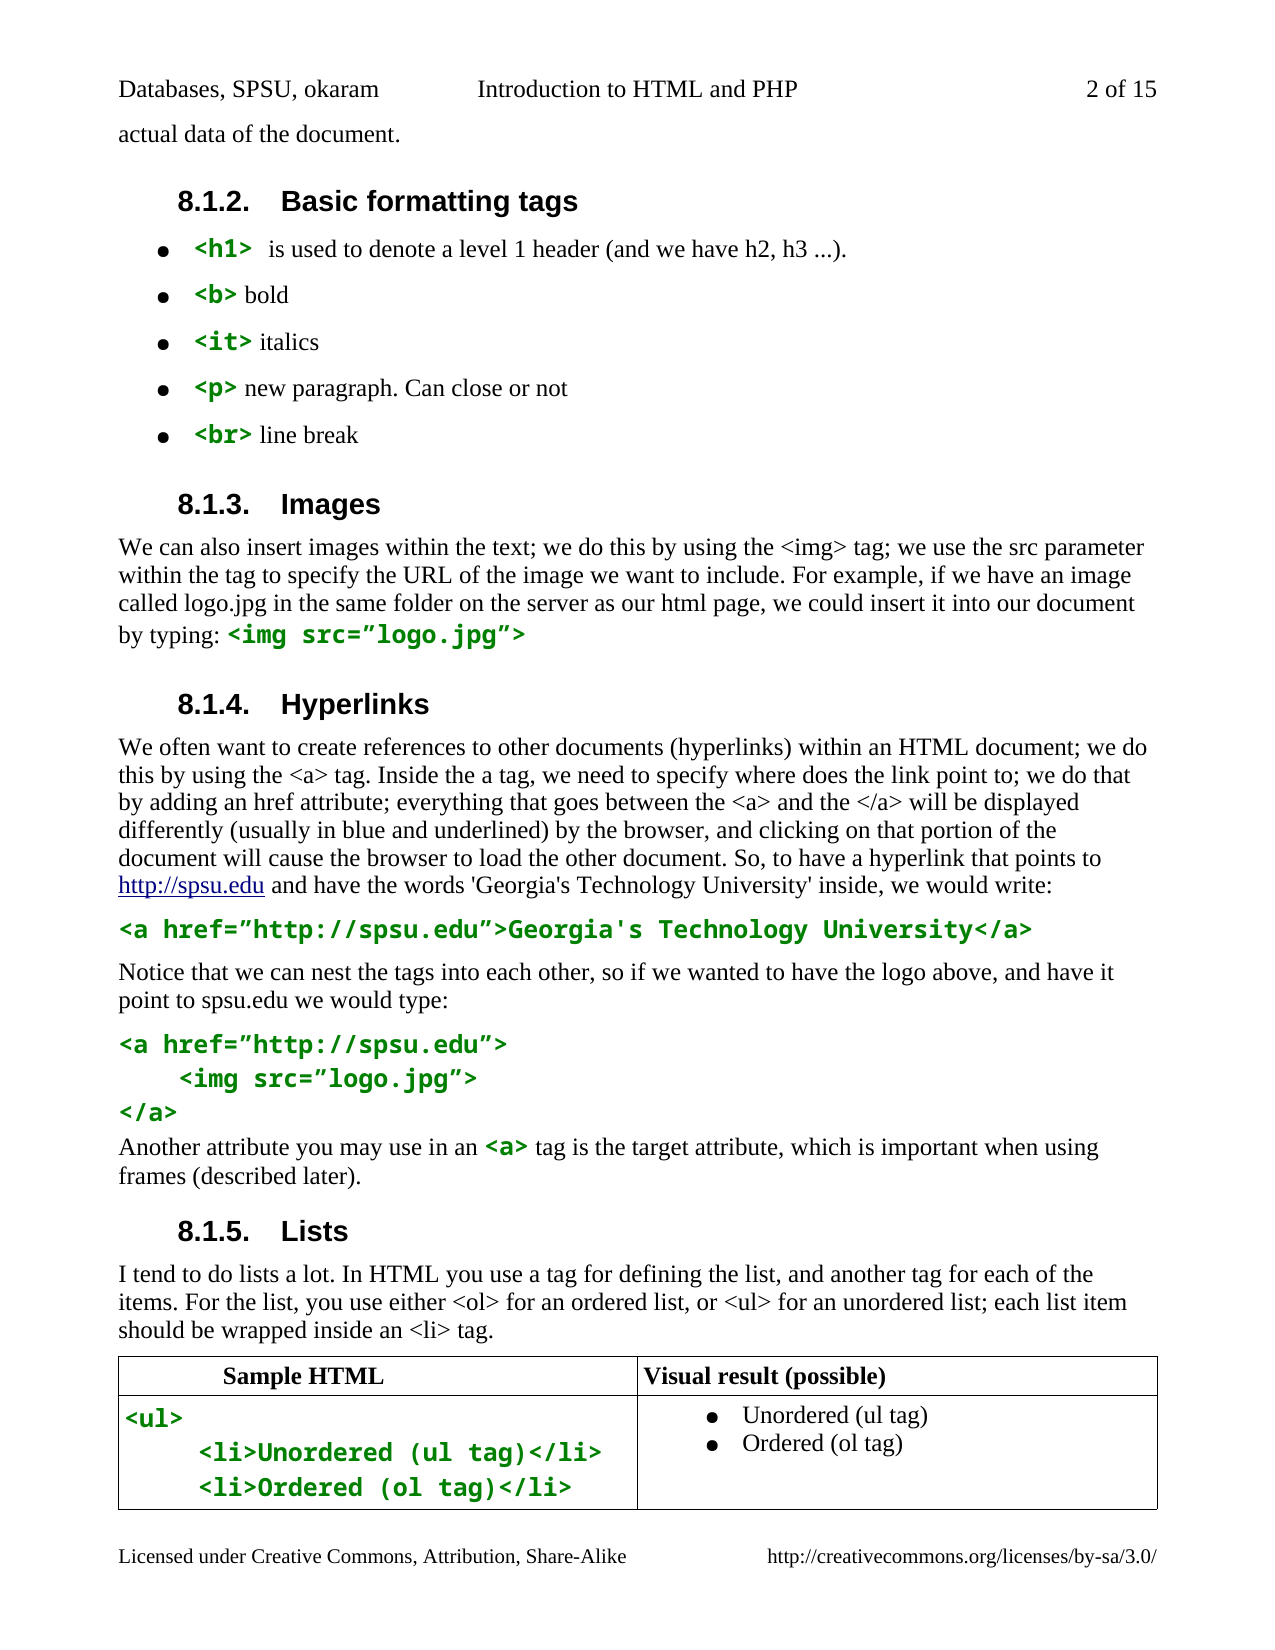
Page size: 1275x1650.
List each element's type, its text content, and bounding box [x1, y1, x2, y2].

list <it> italics [156, 323, 1157, 357]
subtitle Images [177, 488, 1157, 521]
text We often want to create references to other documents (hyperlinks) within an HTML document; we do this by using the <a> tag. Inside the a tag, we need to specify where does the link point to; we do that by adding an href attribute; everything that goes between the <a> and the </a> will be displayed differently (usually in blue and underlined) by the browser, and clicking on that portion of the document will cause the browser to load the other document. So, to have a hyperlink that points to http://spsu.edu and have the words 'Georgia's Technology University' inside, we would write: [118, 733, 1157, 899]
text <a href=”http://spsu.edu”>Georgia's Technology University</a> [118, 912, 1157, 946]
list <b> bold [156, 277, 1157, 311]
list <br> line break [156, 417, 1157, 451]
text I tend to do lists a lot. In HTML you use a tag for defining the list, and another tag for each of the items. For the list, you use either <ol> for an ordered list, or <ul> for an unordered list; each list item should be wrapped inside an <li> tag. [118, 1260, 1157, 1343]
text We can also insert images within the text; we do this by using the <img> tag; we use the src parameter within the tag to specify the URL of the image we want to include. For example, if we have an image called logo.jpg in the same folder on the server as our html page, we could insert it into our document by typing: <img src=”logo.jpg”> [118, 533, 1157, 650]
text <img src=”logo.jpg”> [118, 1060, 1157, 1094]
subtitle Hyperlinks [177, 688, 1157, 721]
table_header Visual result (possible) [638, 1357, 1157, 1395]
text Notice that we can nest the tags into each other, so if we wanted to have the logo above, and have it point to spsu.edu we would type: [118, 958, 1157, 1014]
text Another attribute you may use in an <a> tag is the target attribute, which is important when using frames (described later). [118, 1128, 1157, 1190]
subtitle Basic formatting tags [177, 185, 1157, 218]
list <p> new paragraph. Can close or not [156, 370, 1157, 404]
table_cell <ul> <li>Unordered (ul tag)</li> <li>Ordered (ol tag)</li> [119, 1396, 637, 1509]
text actual data of the document. [118, 120, 1157, 148]
table_header Sample HTML [119, 1357, 637, 1395]
table_cell Unordered (ul tag) Ordered (ol tag) [638, 1396, 1157, 1509]
text <a href=”http://spsu.edu”> [118, 1026, 1157, 1060]
subtitle Lists [177, 1215, 1157, 1248]
text </a> [118, 1094, 1157, 1128]
list <h1> is used to denote a level 1 header (and we have h2, h3 ...). [156, 230, 1157, 264]
